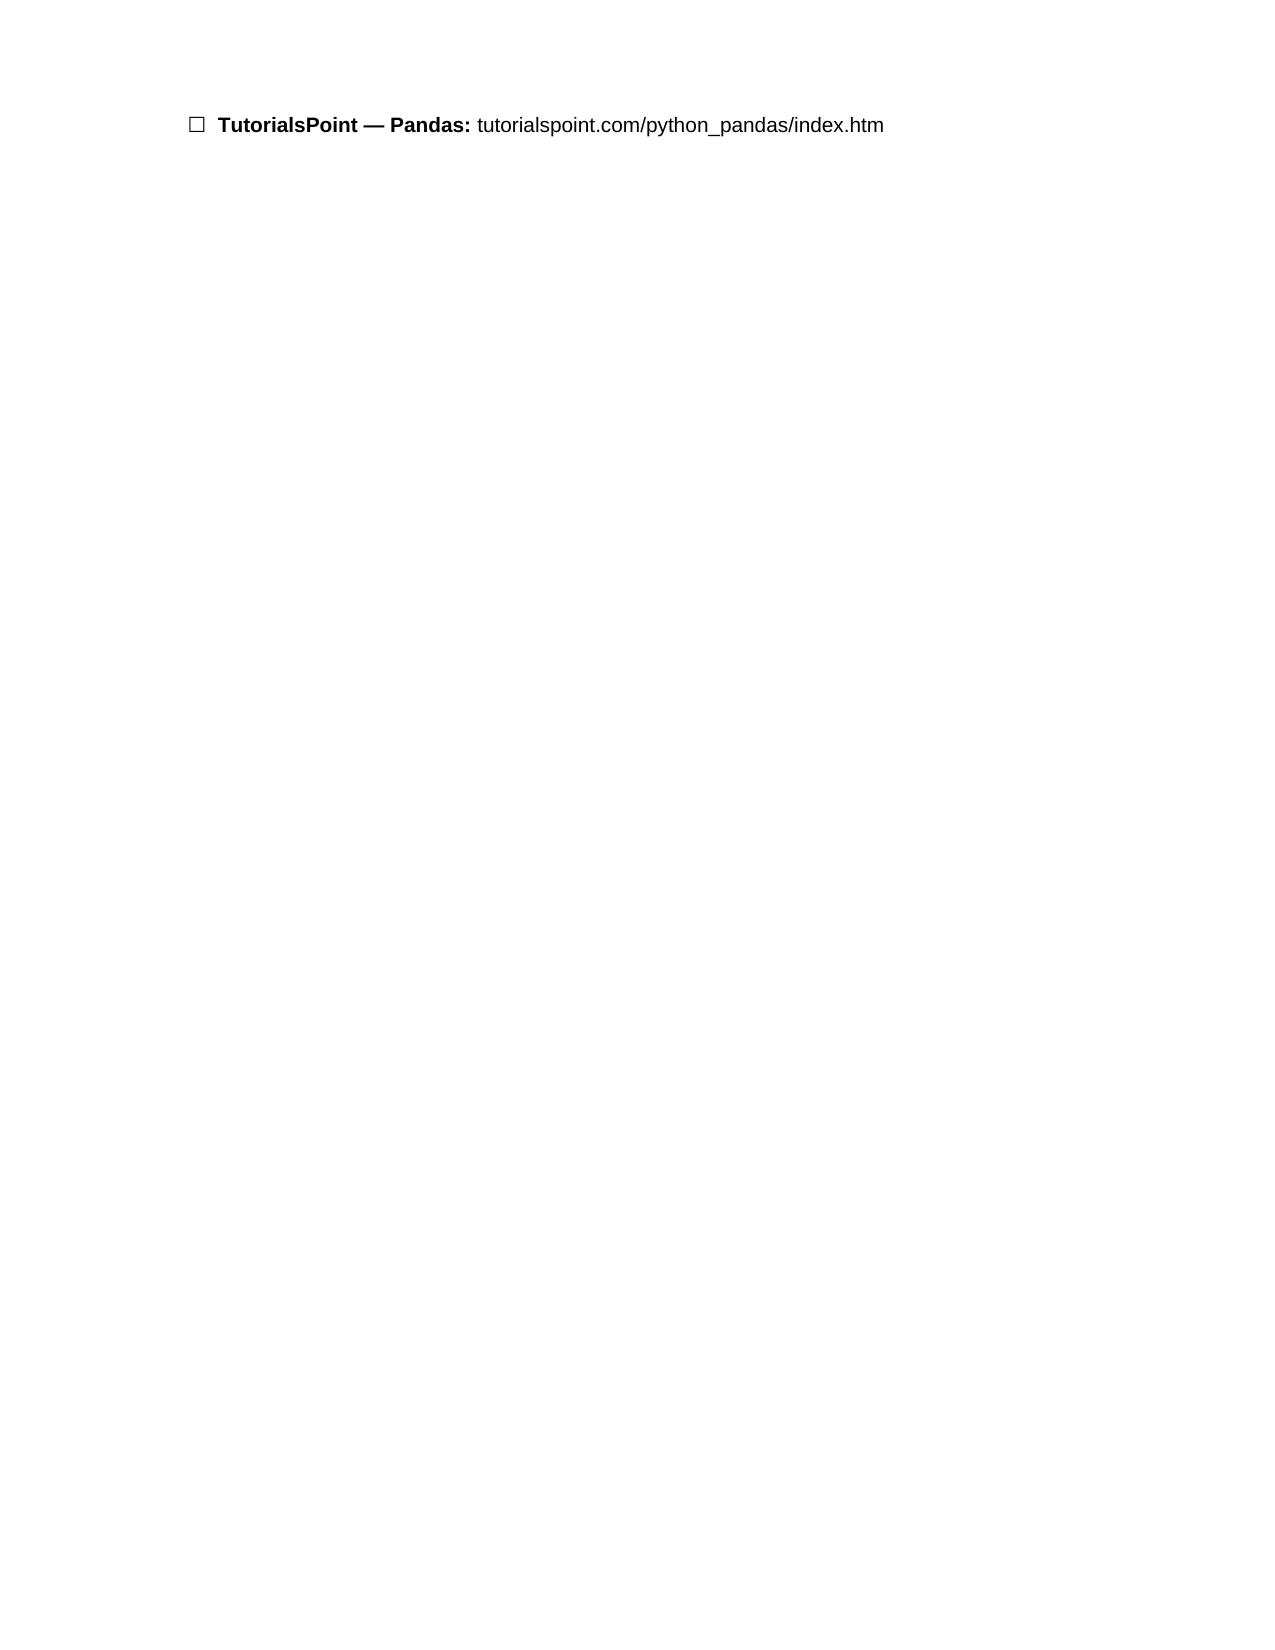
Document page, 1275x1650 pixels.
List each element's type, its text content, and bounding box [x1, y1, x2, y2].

text ☐ TutorialsPoint — Pandas: tutorialspoint.com/python_pandas/index.htm [187, 112, 1125, 136]
